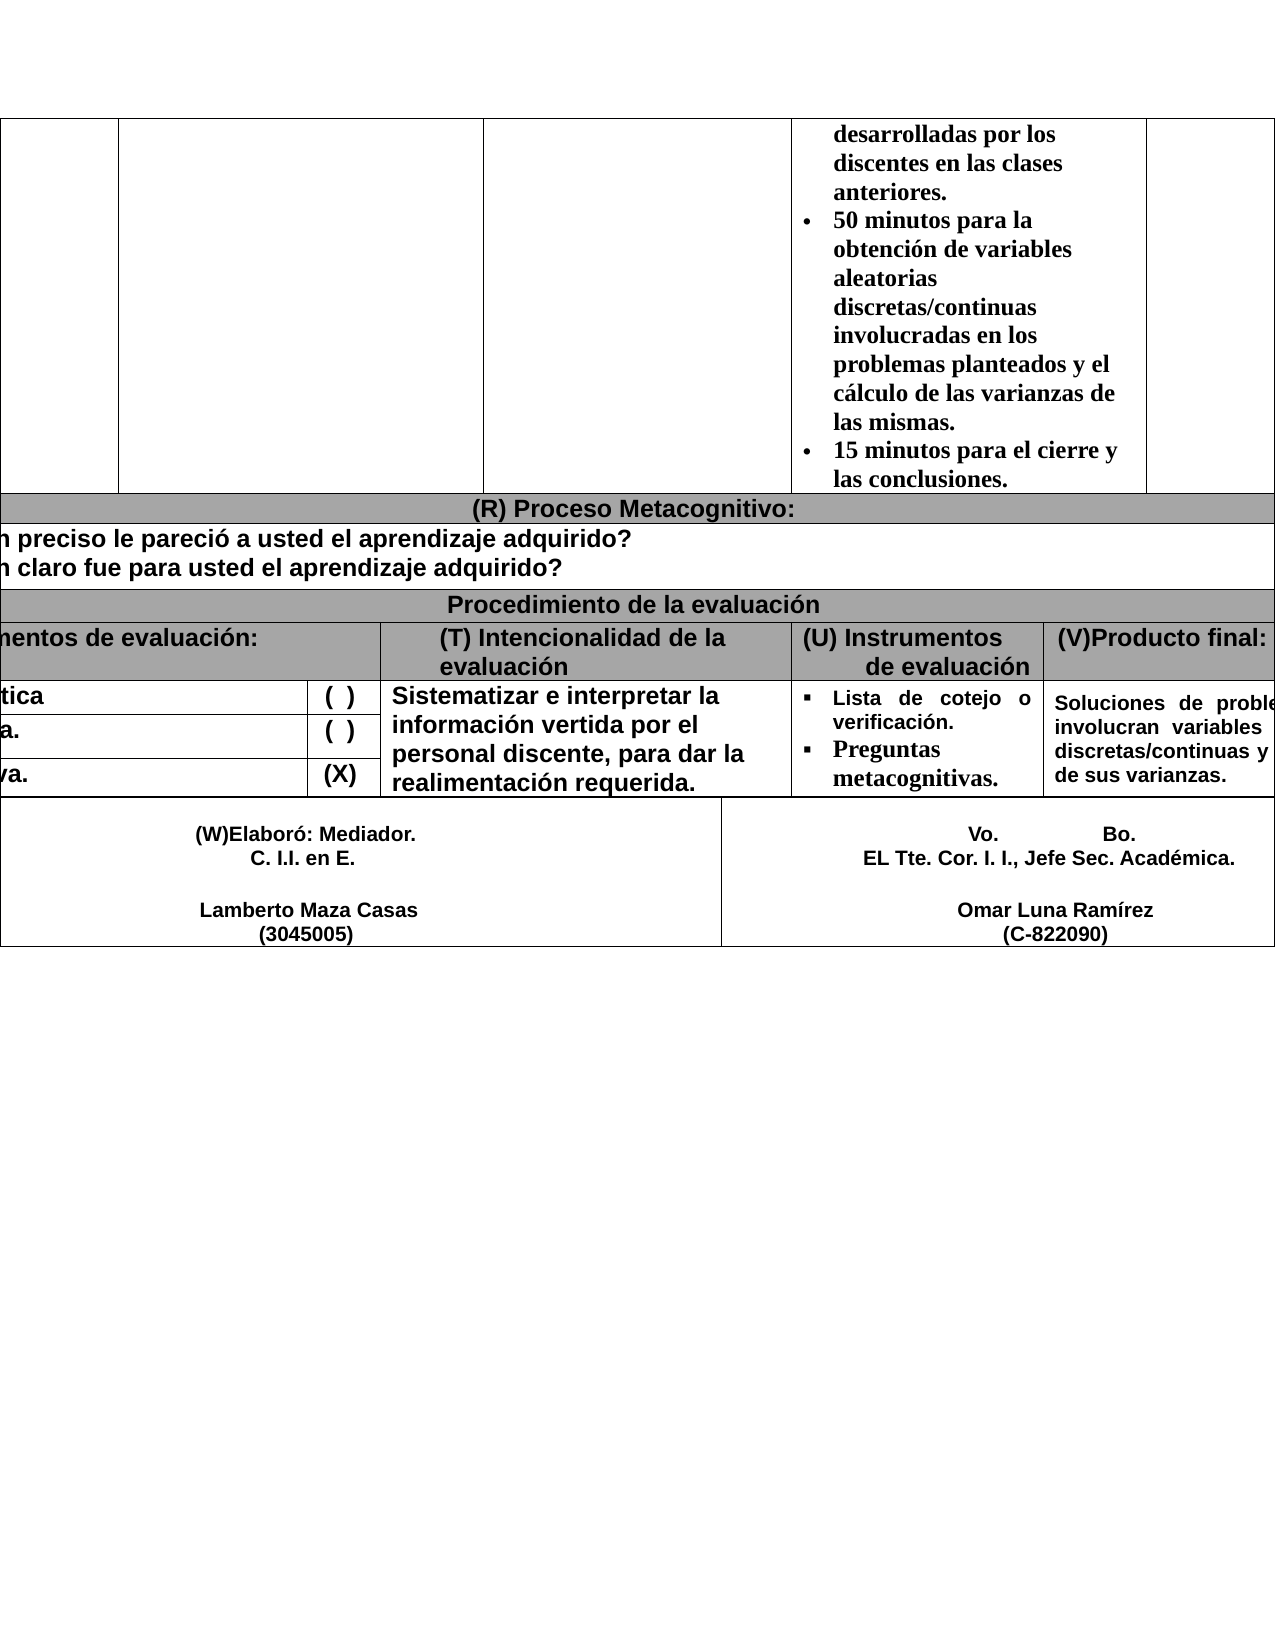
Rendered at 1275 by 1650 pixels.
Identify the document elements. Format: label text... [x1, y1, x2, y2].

table_cell Método Expositivo. Técnica de Explicación Oral. [1, 119, 118, 493]
table_cell [1147, 119, 1274, 493]
table_cell Vo. Bo. EL Tte. Cor. I. I., Jefe Sec. Académica. Omar Luna Ramírez (C-822090) [722, 798, 1274, 946]
table_cell (W)Elaboró: Mediador. C. I.I. en E. Lamberto Maza Casas (3045005) [1, 798, 721, 946]
table_cell (T) Intencionalidad de la evaluación [381, 623, 791, 680]
table_cell Procedimiento de la evaluación [1, 590, 1274, 622]
table_cell [484, 119, 791, 493]
table_cell ( ) [308, 715, 380, 757]
table_cell Sistematizar e interpretar la información vertida por el personal discente, para dar la realimentación requerida. [381, 681, 791, 796]
table_cell 120 minutos en total. 20 minutos de receso intercalados 5 minutos de encuadre. 5 minutos para explicar el desarrollo de la dinámica de trabajo. 25 minutos para dar retroalimentación sobre las tareas y evidencias desarrolladas por los discentes en las clases anteriores. 50 minutos para la obtención de variables aleatorias discretas/continuas involucradas en los problemas planteados y el cálculo de las varianzas de las mismas. 15 minutos para el cierre y las conclusiones. [792, 119, 1146, 493]
table_cell (S) Momentos de evaluación: [1, 623, 380, 680]
table_cell Lista de cotejo o verificación. Preguntas metacognitivas. [792, 681, 1043, 796]
table_cell (V)Producto final: [1044, 623, 1274, 680]
table_cell ¿Qué tan preciso le pareció a usted el aprendizaje adquirido? ¿Qué tan claro fue para usted el aprendizaje adquirido? [1, 524, 1274, 589]
table_cell (U) Instrumentos de evaluación [792, 623, 1043, 680]
table_cell Diagnóstica [1, 681, 307, 714]
table_cell [119, 119, 483, 493]
table_cell (R) Proceso Metacognitivo: [1, 494, 1274, 523]
table_cell Sumativa. [1, 715, 307, 757]
table_cell Formativa. [1, 759, 307, 796]
table_cell Soluciones de problemas que involucran variables aleatorias discretas/continuas y el cálculo de sus varianzas. [1044, 681, 1274, 796]
table_cell ( ) [308, 681, 380, 714]
table_cell (X) [308, 759, 380, 796]
